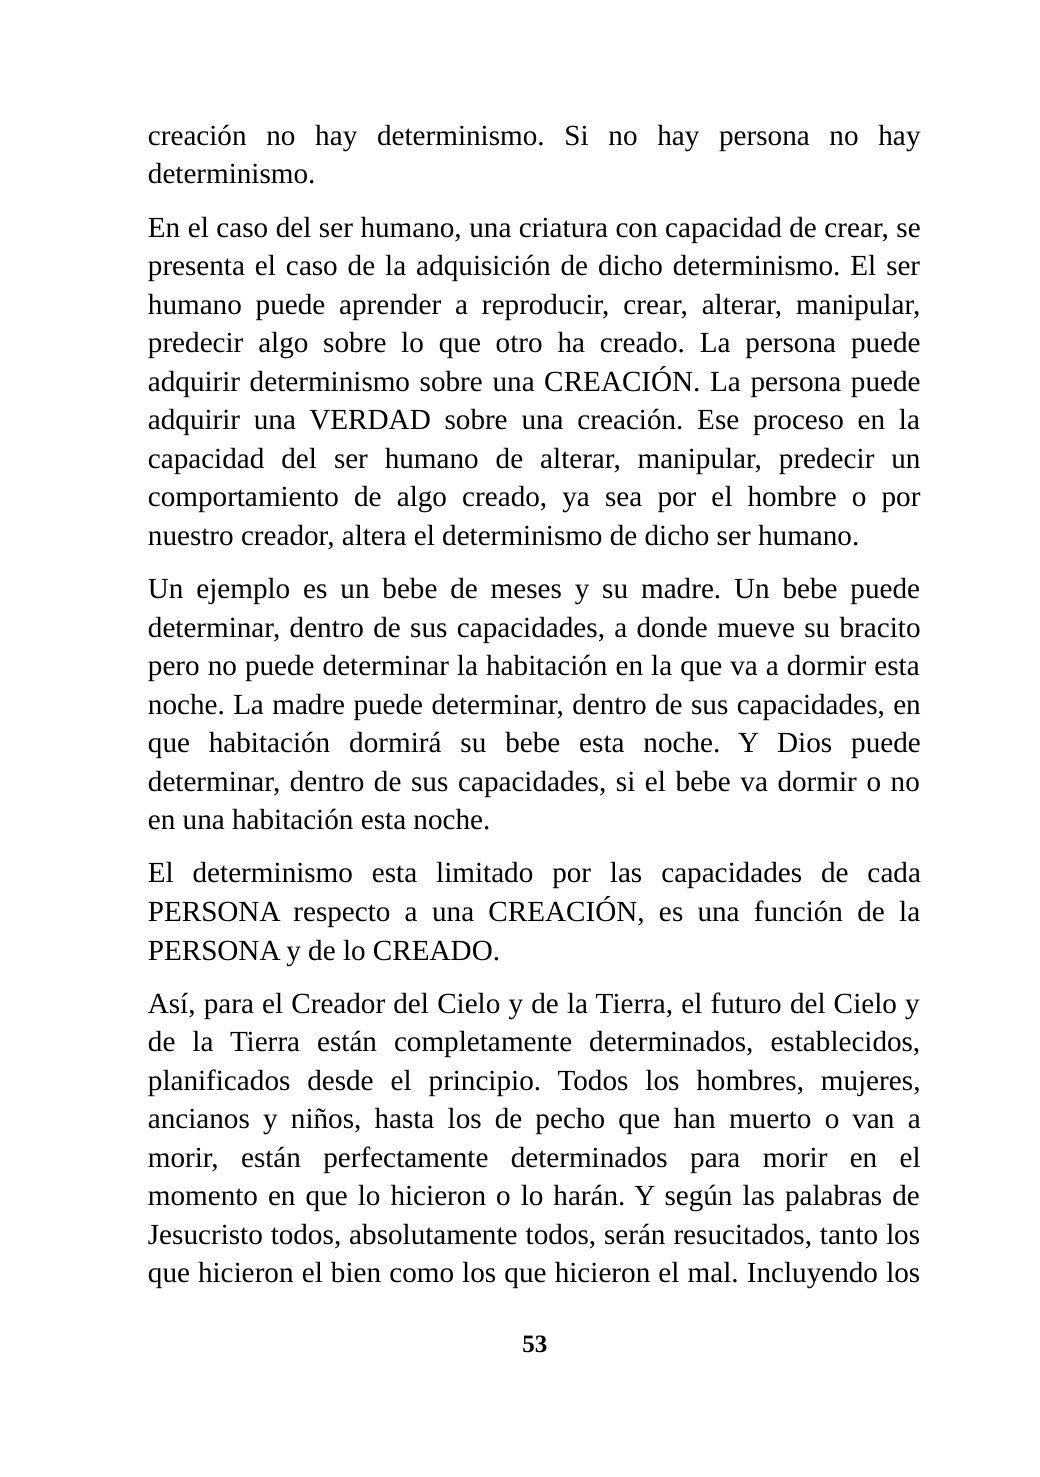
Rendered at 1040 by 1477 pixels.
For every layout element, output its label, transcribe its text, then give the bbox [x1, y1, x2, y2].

text En el caso del ser humano, una criatura con capacidad de crear, se presenta el caso de la adquisición de dicho determinismo. El ser humano puede aprender a reproducir, crear, alterar, manipular, predecir algo sobre lo que otro ha creado. La persona puede adquirir determinismo sobre una CREACIÓN. La persona puede adquirir una VERDAD sobre una creación. Ese proceso en la capacidad del ser humano de alterar, manipular, predecir un comportamiento de algo creado, ya sea por el hombre o por nuestro creador, altera el determinismo de dicho ser humano. [148, 210, 921, 552]
text creación no hay determinismo. Si no hay persona no hay determinismo. [148, 118, 921, 190]
text El determinismo esta limitado por las capacidades de cada PERSONA respecto a una CREACIÓN, es una función de la PERSONA y de lo CREADO. [148, 856, 921, 966]
text Un ejemplo es un bebe de meses y su madre. Un bebe puede determinar, dentro de sus capacidades, a donde mueve su bracito pero no puede determinar la habitación en la que va a dormir esta noche. La madre puede determinar, dentro de sus capacidades, en que habitación dormirá su bebe esta noche. Y Dios puede determinar, dentro de sus capacidades, si el bebe va dormir o no en una habitación esta noche. [148, 571, 921, 836]
text Así, para el Creador del Cielo y de la Tierra, el futuro del Cielo y de la Tierra están completamente determinados, establecidos, planificados desde el principio. Todos los hombres, mujeres, ancianos y niños, hasta los de pecho que han muerto o van a morir, están perfectamente determinados para morir en el momento en que lo hicieron o lo harán. Y según las palabras de Jesucristo todos, absolutamente todos, serán resucitados, tanto los que hicieron el bien como los que hicieron el mal. Incluyendo los [148, 986, 921, 1289]
